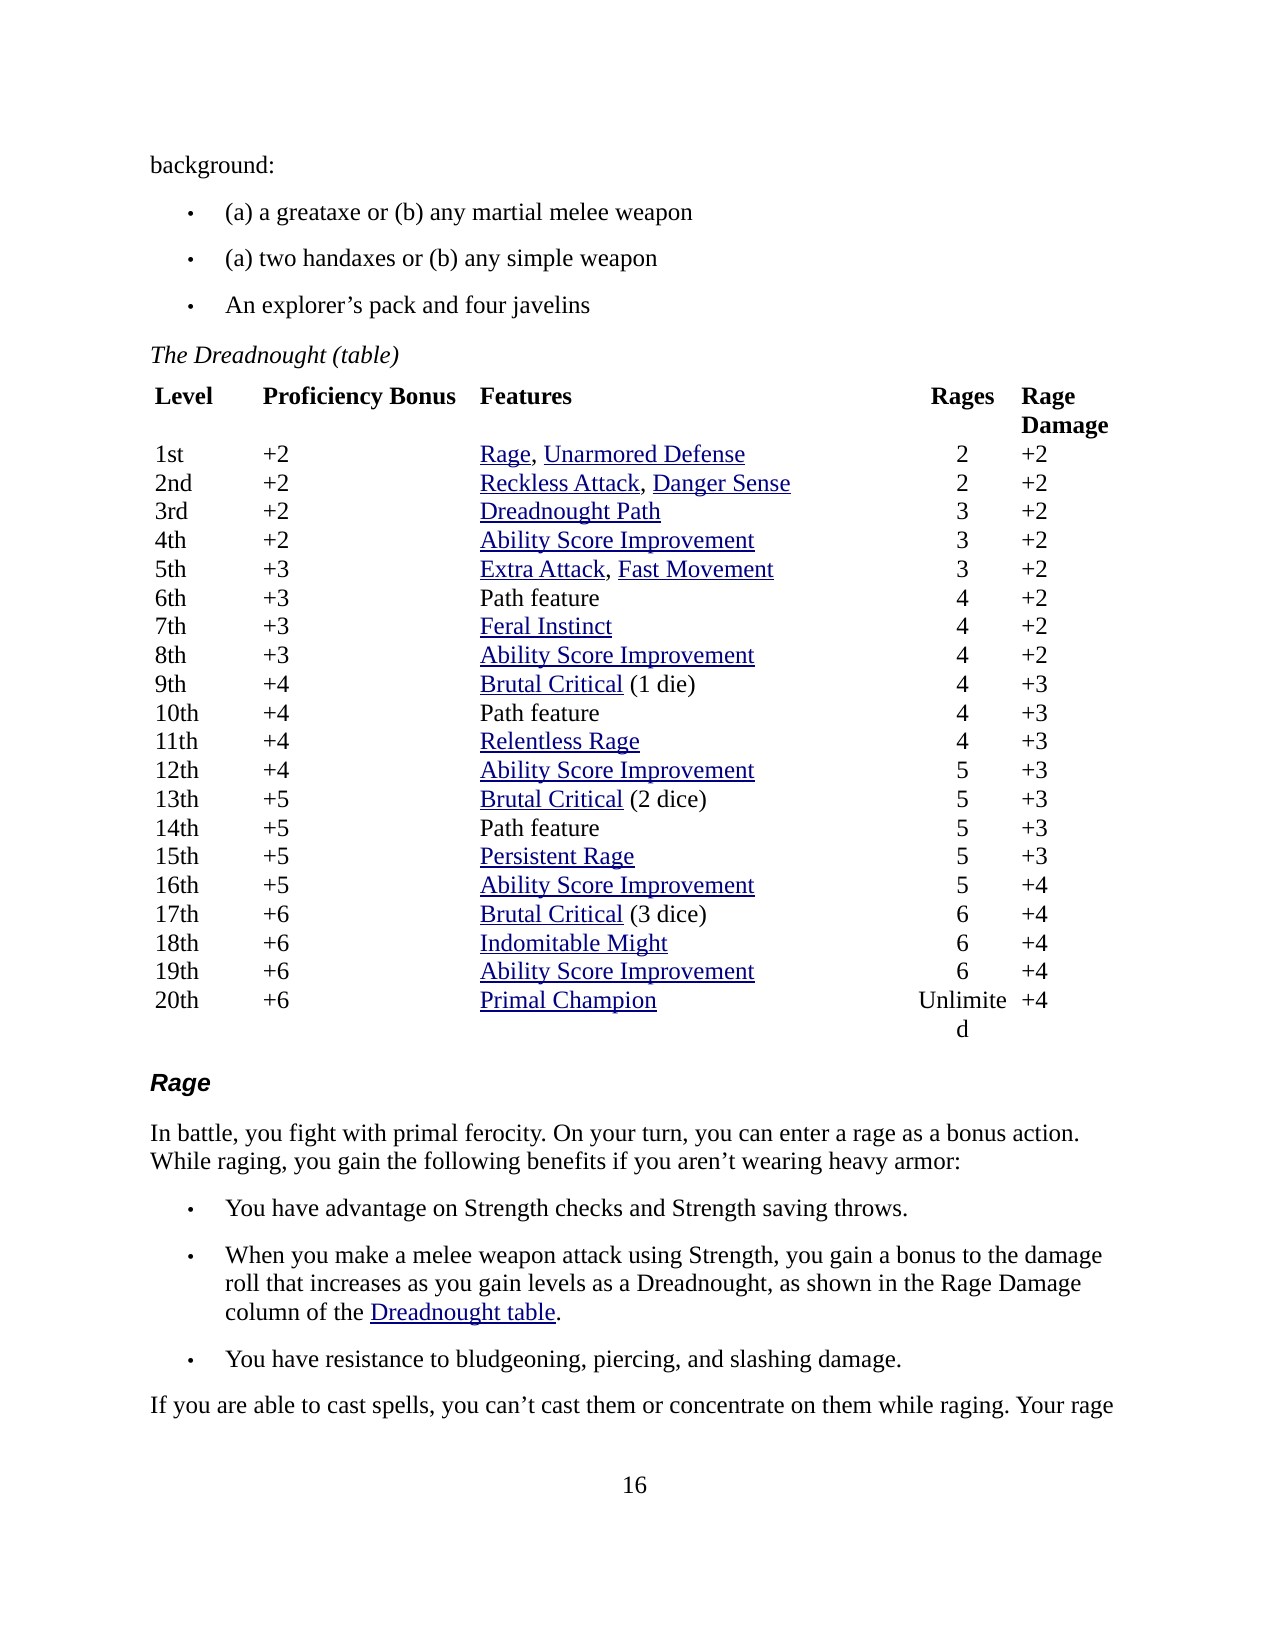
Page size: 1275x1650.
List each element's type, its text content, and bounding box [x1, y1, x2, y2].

table_cell +5 [258, 841, 475, 870]
table_cell 5 [908, 784, 1017, 813]
table_cell 5 [908, 813, 1017, 841]
table_cell 6 [908, 899, 1017, 928]
table_cell Primal Champion [475, 985, 908, 1043]
table_cell Relentless Rage [475, 726, 908, 755]
table_cell 16th [150, 870, 258, 899]
text In battle, you fight with primal ferocity. On your turn, you can enter a rage as a bonus action. While raging, you gain the following benefits if you aren’t wearing heavy armor: [150, 1118, 1125, 1175]
table_cell 14th [150, 813, 258, 841]
table_cell 4 [908, 640, 1017, 669]
table_cell 20th [150, 985, 258, 1043]
table_cell 6th [150, 583, 258, 611]
table_cell 13th [150, 784, 258, 813]
table_cell 2 [908, 468, 1017, 496]
table_cell +4 [1017, 870, 1125, 899]
table_cell 3 [908, 525, 1017, 554]
table_cell Brutal Critical (3 dice) [475, 899, 908, 928]
table_cell Indomitable Might [475, 928, 908, 956]
table_cell 4 [908, 669, 1017, 698]
table_cell 5 [908, 755, 1017, 784]
table_cell 4 [908, 611, 1017, 640]
list When you make a melee weapon attack using Strength, you gain a bonus to the damage roll that increases as you gain levels as a Dreadnought, as shown in the Rage Damage column of the Dreadnought table. [187, 1240, 1125, 1326]
table_cell Persistent Rage [475, 841, 908, 870]
text If you are able to cast spells, you can’t cast them or concentrate on them while raging. Your rage [150, 1391, 1125, 1419]
table_cell Unlimited [908, 985, 1017, 1043]
table_cell +2 [1017, 554, 1125, 583]
table_cell +6 [258, 928, 475, 956]
table_cell Path feature [475, 698, 908, 726]
table_cell +5 [258, 870, 475, 899]
table_cell 4 [908, 726, 1017, 755]
table_cell +2 [1017, 496, 1125, 525]
table_cell +4 [1017, 928, 1125, 956]
subtitle Rage [150, 1068, 1125, 1096]
table_cell 5 [908, 841, 1017, 870]
table_cell +5 [258, 813, 475, 841]
table_cell 1st [150, 439, 258, 468]
table_cell +2 [1017, 468, 1125, 496]
table_cell +4 [1017, 899, 1125, 928]
table_cell +6 [258, 899, 475, 928]
list You have resistance to bludgeoning, piercing, and slashing damage. [187, 1344, 1125, 1373]
table_cell 9th [150, 669, 258, 698]
table_cell +3 [1017, 784, 1125, 813]
table_cell 8th [150, 640, 258, 669]
table_cell 19th [150, 956, 258, 985]
table_cell Dreadnought Path [475, 496, 908, 525]
table_header Proficiency Bonus [258, 381, 475, 439]
table_cell +3 [1017, 813, 1125, 841]
table_cell 15th [150, 841, 258, 870]
table_cell Ability Score Improvement [475, 956, 908, 985]
table_cell +3 [1017, 669, 1125, 698]
table_cell +3 [1017, 755, 1125, 784]
table_cell 11th [150, 726, 258, 755]
table_cell Ability Score Improvement [475, 640, 908, 669]
table_cell 3 [908, 496, 1017, 525]
table_cell Ability Score Improvement [475, 870, 908, 899]
table_cell 4 [908, 698, 1017, 726]
table_cell Path feature [475, 583, 908, 611]
table_cell 3 [908, 554, 1017, 583]
table_cell Brutal Critical (2 dice) [475, 784, 908, 813]
list (a) a greataxe or (b) any martial melee weapon [187, 197, 1125, 225]
table_cell +4 [1017, 956, 1125, 985]
table_cell +3 [1017, 726, 1125, 755]
table_cell 2nd [150, 468, 258, 496]
table_cell 4th [150, 525, 258, 554]
table_cell +2 [1017, 525, 1125, 554]
table_cell +2 [258, 496, 475, 525]
table_cell +2 [258, 439, 475, 468]
table_cell +4 [1017, 985, 1125, 1043]
table_cell Feral Instinct [475, 611, 908, 640]
table_cell 5 [908, 870, 1017, 899]
table_cell 10th [150, 698, 258, 726]
table_header Rage Damage [1017, 381, 1125, 439]
table_cell Reckless Attack, Danger Sense [475, 468, 908, 496]
table_cell Ability Score Improvement [475, 755, 908, 784]
table_cell 12th [150, 755, 258, 784]
table_cell +3 [1017, 698, 1125, 726]
table_cell +6 [258, 956, 475, 985]
table_cell +4 [258, 669, 475, 698]
table_cell +3 [258, 640, 475, 669]
table_cell +4 [258, 755, 475, 784]
table_cell +2 [1017, 611, 1125, 640]
text The Dreadnought (table) [150, 340, 1125, 369]
table_cell 18th [150, 928, 258, 956]
table_cell 2 [908, 439, 1017, 468]
table_cell 4 [908, 583, 1017, 611]
text background: [150, 150, 1125, 179]
table_cell +2 [1017, 583, 1125, 611]
table_header Features [475, 381, 908, 439]
table_cell +2 [1017, 439, 1125, 468]
table_cell +6 [258, 985, 475, 1043]
table_cell +4 [258, 698, 475, 726]
table_cell 7th [150, 611, 258, 640]
table_cell 17th [150, 899, 258, 928]
table_cell 6 [908, 956, 1017, 985]
table_header Level [150, 381, 258, 439]
list (a) two handaxes or (b) any simple weapon [187, 243, 1125, 272]
table_cell +3 [258, 611, 475, 640]
table_cell +2 [258, 525, 475, 554]
table_cell +4 [258, 726, 475, 755]
table_cell Extra Attack, Fast Movement [475, 554, 908, 583]
table_cell Path feature [475, 813, 908, 841]
table_cell 5th [150, 554, 258, 583]
list You have advantage on Strength checks and Strength saving throws. [187, 1193, 1125, 1222]
table_cell Ability Score Improvement [475, 525, 908, 554]
table_cell +3 [258, 583, 475, 611]
table_cell +5 [258, 784, 475, 813]
table_cell Brutal Critical (1 die) [475, 669, 908, 698]
table_cell Rage, Unarmored Defense [475, 439, 908, 468]
table_cell +3 [1017, 841, 1125, 870]
table_cell +2 [1017, 640, 1125, 669]
table_cell 6 [908, 928, 1017, 956]
list An explorer’s pack and four javelins [187, 290, 1125, 319]
table_cell +2 [258, 468, 475, 496]
table_header Rages [908, 381, 1017, 439]
table_cell +3 [258, 554, 475, 583]
table_cell 3rd [150, 496, 258, 525]
